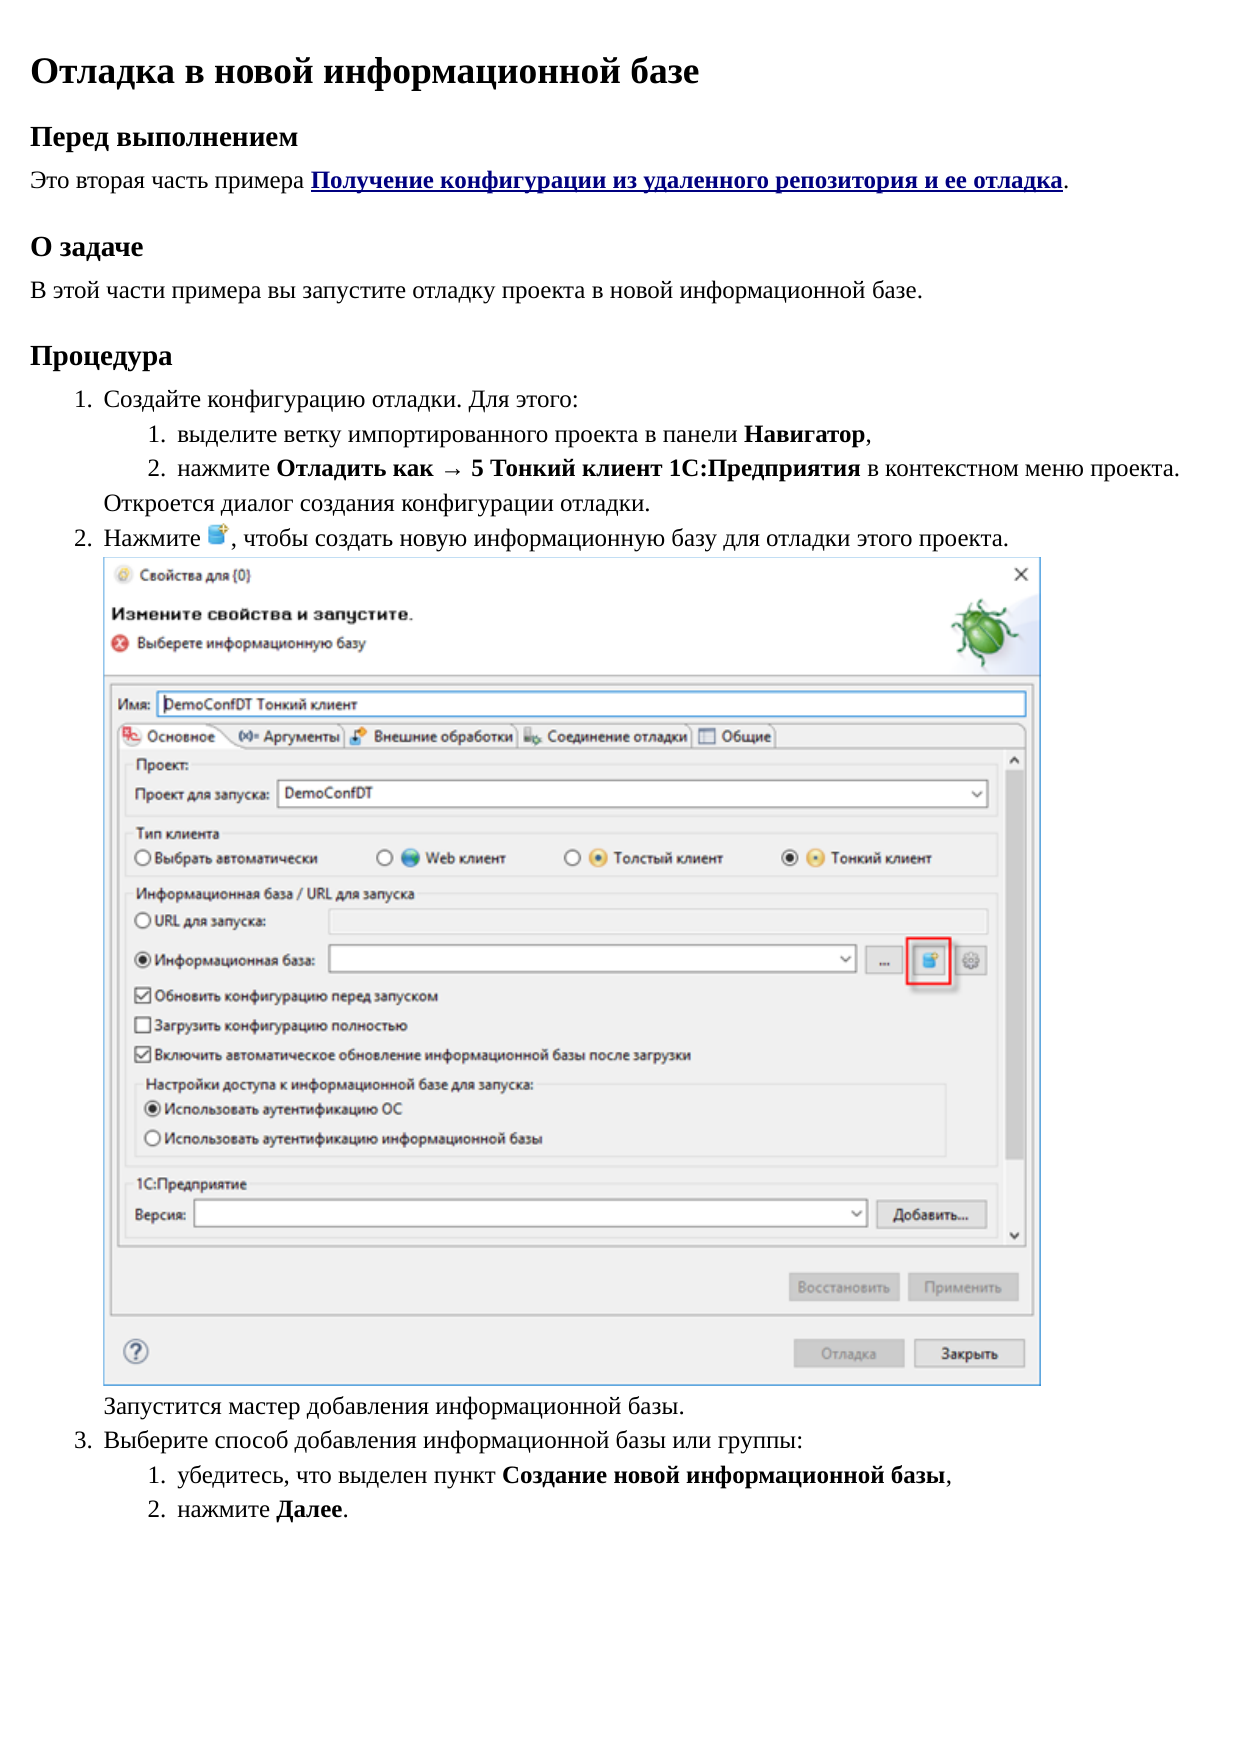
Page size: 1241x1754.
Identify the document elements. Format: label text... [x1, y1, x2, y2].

list Запустится мастер добавления информационной базы. [74, 1391, 1211, 1420]
text Это вторая часть примера Получение конфигурации из удаленного репозитория и ее отладка. [30, 165, 1211, 194]
text В этой части примера вы запустите отладку проекта в новой информационной базе. [30, 275, 1211, 304]
subtitle О задаче [30, 229, 1211, 262]
subtitle Процедура [30, 338, 1211, 372]
list убедитесь, что выделен пункт Создание новой информационной базы, [147, 1460, 1211, 1489]
subtitle Перед выполнением [30, 119, 1211, 153]
list Откроется диалог создания конфигурации отладки. [74, 488, 1211, 517]
list нажмите Далее. [147, 1494, 1211, 1523]
list Нажмите , чтобы создать новую информационную базу для отладки этого проекта. [74, 522, 1211, 551]
list выделите ветку импортированного проекта в панели Навигатор, [147, 419, 1211, 448]
list Выберите способ добавления информационной базы или группы: [74, 1425, 1211, 1454]
picture [103, 557, 1041, 1386]
list Создайте конфигурацию отладки. Для этого: [74, 384, 1211, 413]
list нажмите Отладить как → 5 Тонкий клиент 1С:Предприятия в контекстном меню проекта. [147, 453, 1211, 482]
subtitle Отладка в новой информационной базе [30, 49, 1211, 92]
picture [207, 522, 231, 546]
